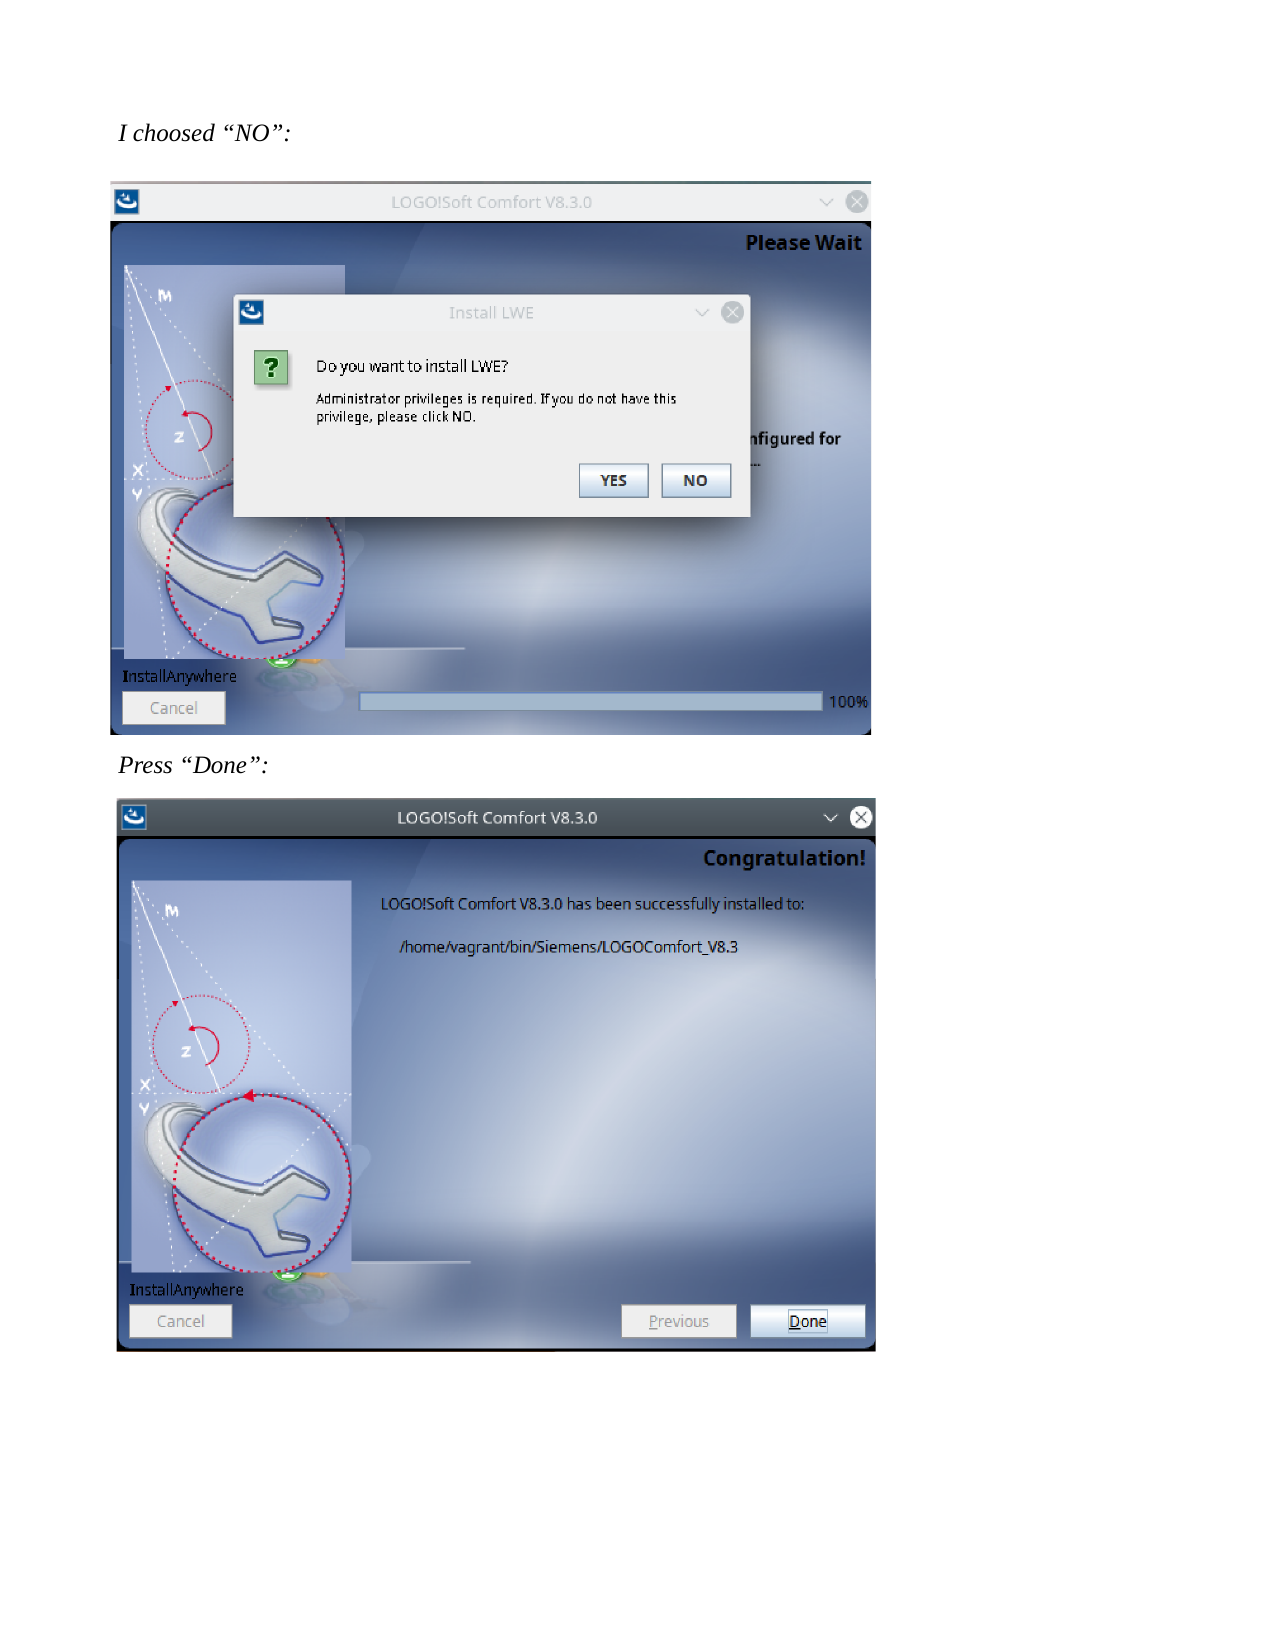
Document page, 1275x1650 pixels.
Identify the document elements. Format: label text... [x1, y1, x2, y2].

text I choosed “NO”: [118, 118, 1157, 147]
picture [116, 798, 876, 1352]
picture [110, 181, 872, 735]
text Press “Done”: [118, 751, 1157, 779]
